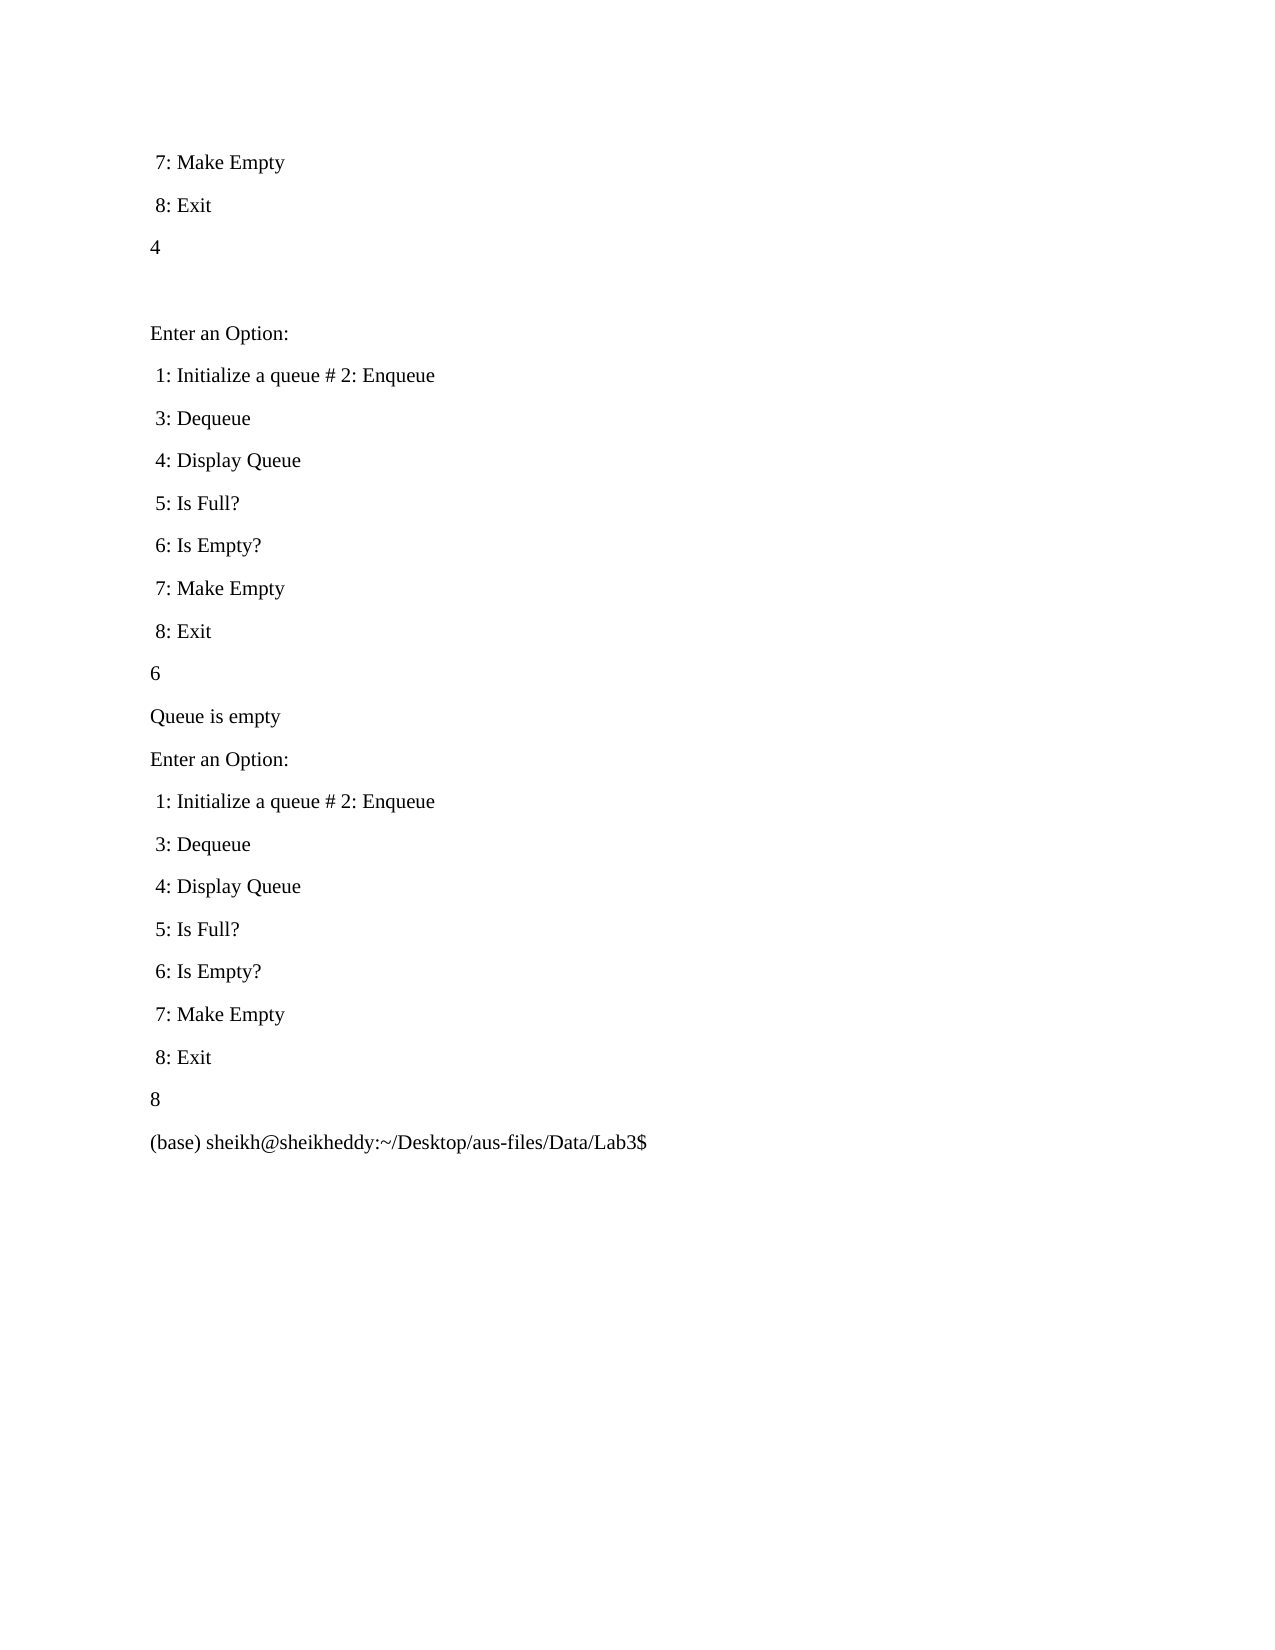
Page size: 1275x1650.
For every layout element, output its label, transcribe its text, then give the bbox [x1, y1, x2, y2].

text (base) sheikh@sheikheddy:~/Desktop/aus-files/Data/Lab3$ [150, 1130, 1125, 1154]
text 8: Exit [150, 619, 1125, 643]
text Enter an Option: [150, 746, 1125, 771]
text Enter an Option: [150, 320, 1125, 344]
text 5: Is Full? [150, 917, 1125, 941]
text 1: Initialize a queue # 2: Enqueue [150, 789, 1125, 813]
text 3: Dequeue [150, 406, 1125, 430]
text 1: Initialize a queue # 2: Enqueue [150, 363, 1125, 387]
text 4: Display Queue [150, 874, 1125, 898]
text 3: Dequeue [150, 832, 1125, 856]
text 8: Exit [150, 193, 1125, 217]
text 6 [150, 661, 1125, 685]
text 6: Is Empty? [150, 533, 1125, 557]
text 8: Exit [150, 1045, 1125, 1069]
text 6: Is Empty? [150, 959, 1125, 983]
text 8 [150, 1087, 1125, 1111]
text Queue is empty [150, 704, 1125, 728]
text 4: Display Queue [150, 448, 1125, 472]
text 7: Make Empty [150, 576, 1125, 600]
text 7: Make Empty [150, 150, 1125, 174]
text 4 [150, 235, 1125, 259]
text 5: Is Full? [150, 491, 1125, 515]
text 7: Make Empty [150, 1002, 1125, 1026]
